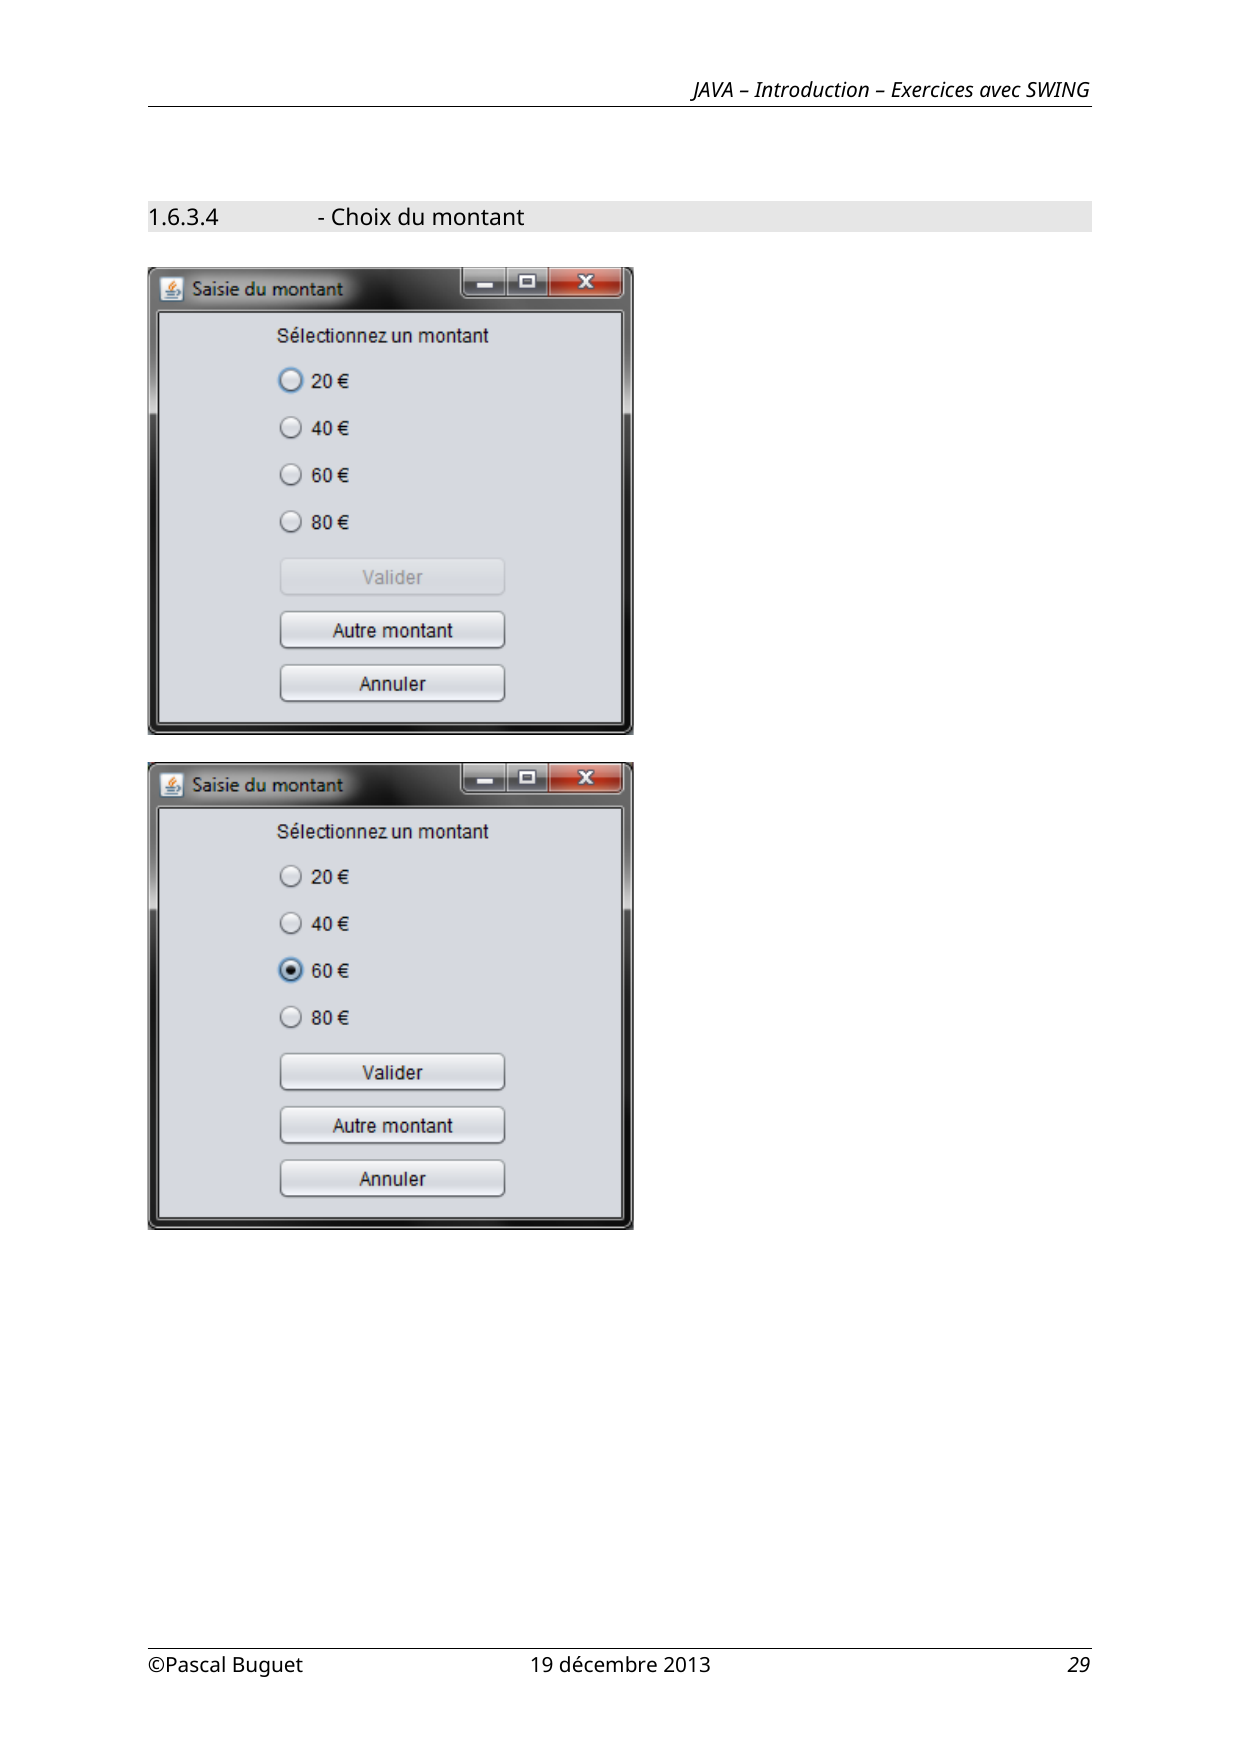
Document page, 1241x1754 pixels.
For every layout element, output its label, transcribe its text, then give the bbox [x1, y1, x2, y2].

picture [147, 762, 634, 1230]
subtitle - Choix du montant [148, 201, 1092, 232]
picture [147, 267, 634, 735]
